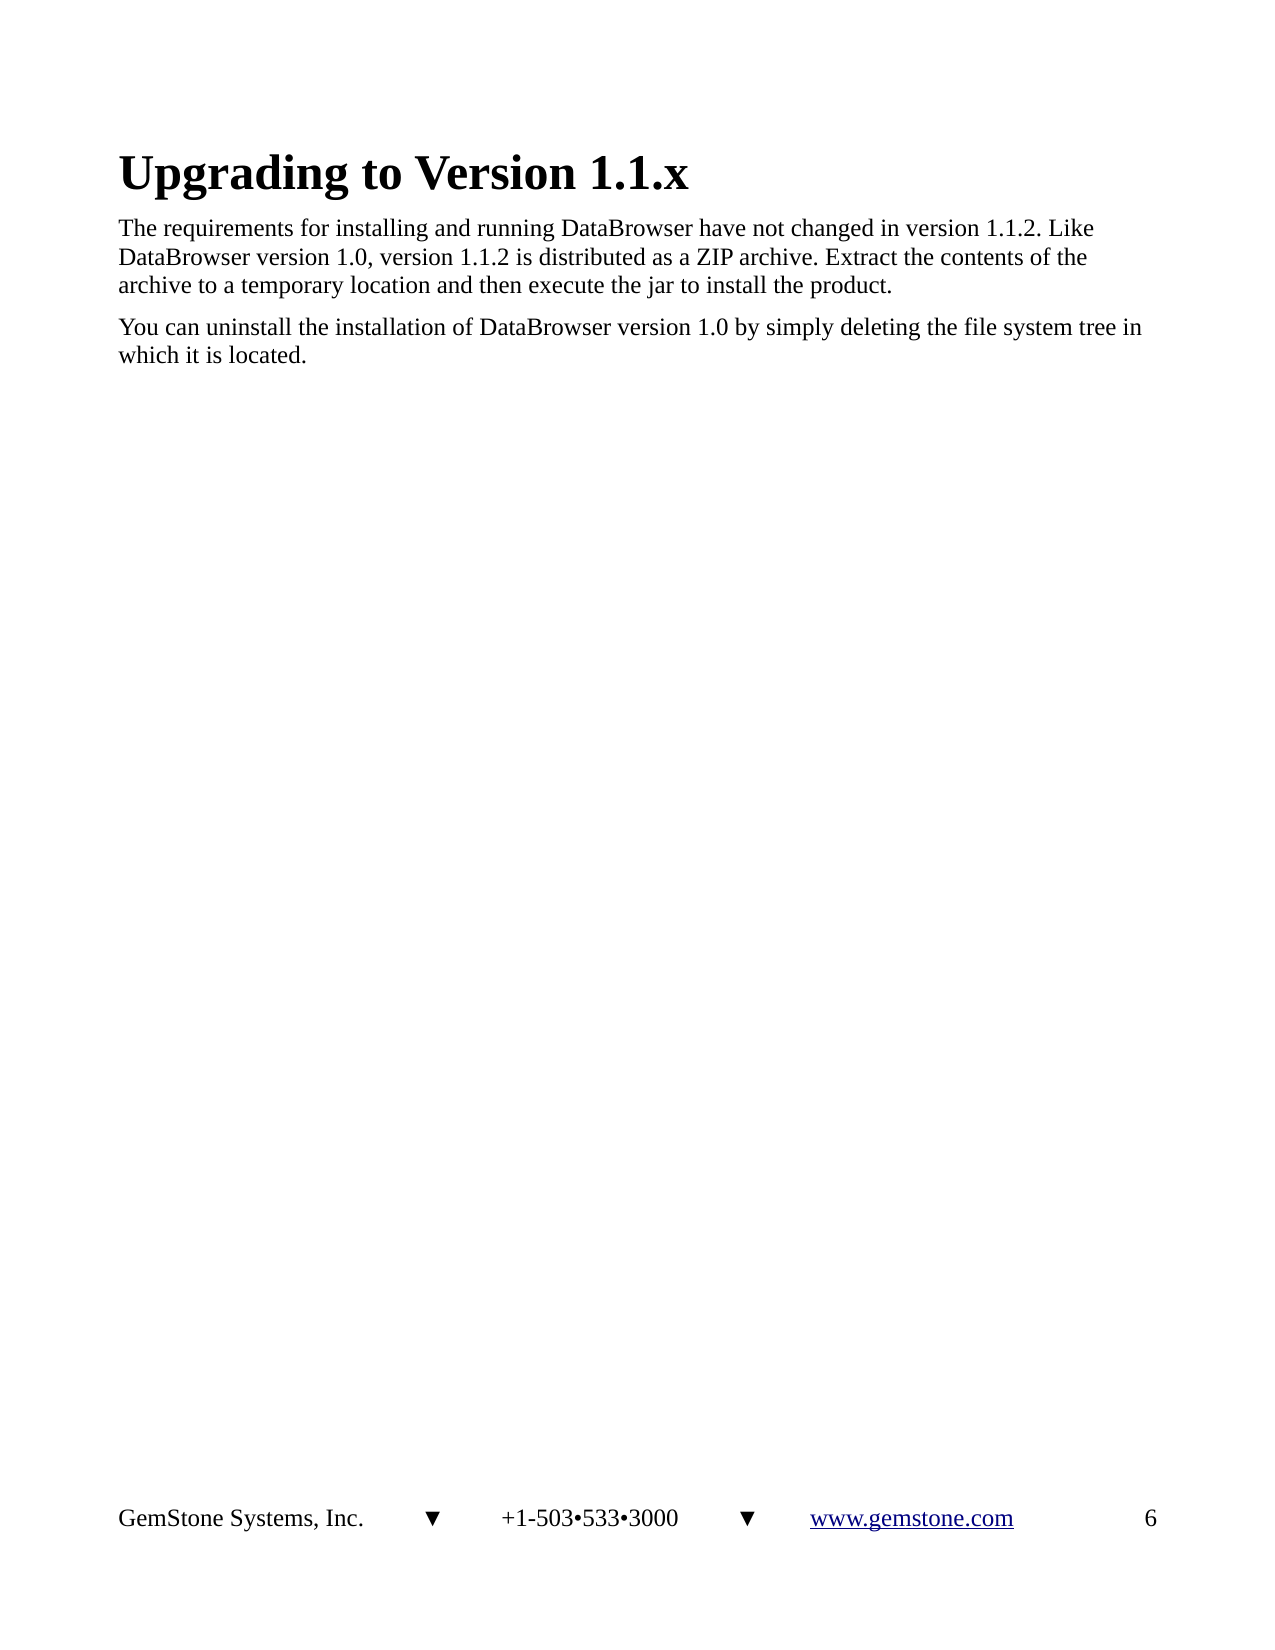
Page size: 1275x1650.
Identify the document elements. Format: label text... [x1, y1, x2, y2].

subtitle Upgrading to Version 1.1.x [118, 143, 1157, 201]
text You can uninstall the installation of DataBrowser version 1.0 by simply deleting the file system tree in which it is located. [118, 312, 1157, 369]
text The requirements for installing and running DataBrowser have not changed in version 1.1.2. Like DataBrowser version 1.0, version 1.1.2 is distributed as a ZIP archive. Extract the contents of the archive to a temporary location and then execute the jar to install the product. [118, 213, 1157, 299]
